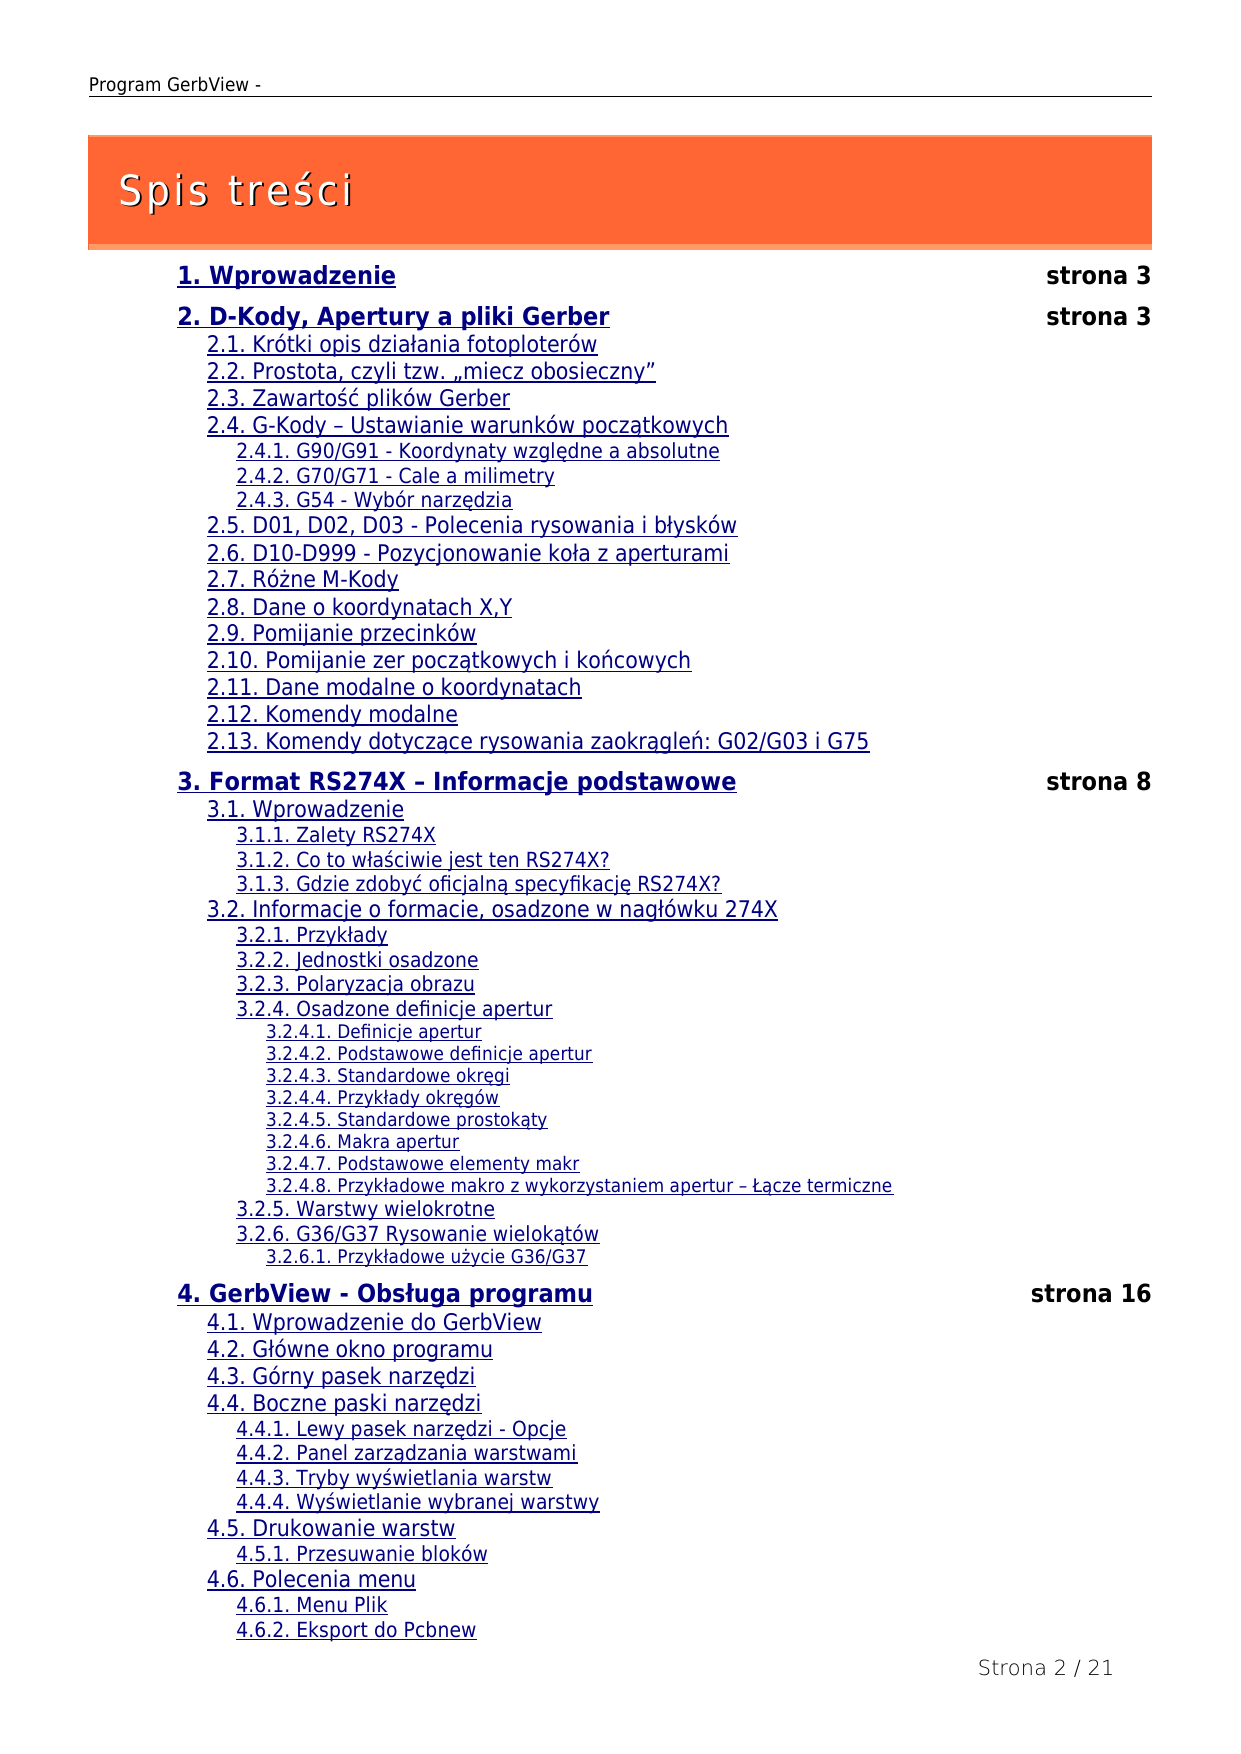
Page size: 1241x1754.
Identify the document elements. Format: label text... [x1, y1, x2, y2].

text 3.1.3. Gdzie zdobyć oficjalną specyfikację RS274X? [236, 872, 1152, 896]
text 3.2.4.1. Definicje apertur [266, 1021, 1152, 1043]
text 2.11. Dane modalne o koordynatach [207, 674, 1152, 701]
text 2.7. Różne M-Kody [207, 566, 1152, 593]
text 2. D-Kody, Apertury a pliki Gerber strona 3 [177, 302, 1152, 331]
text 4.4.4. Wyświetlanie wybranej warstwy [236, 1490, 1152, 1515]
text 2.4.3. G54 - Wybór narzędzia [236, 488, 1152, 512]
text 3.2.1. Przykłady [236, 923, 1152, 948]
text 3.2.5. Warstwy wielokrotne [236, 1197, 1152, 1222]
text 3.2.6. G36/G37 Rysowanie wielokątów [236, 1222, 1152, 1246]
text 4.3. Górny pasek narzędzi [207, 1363, 1152, 1390]
text 3.2.2. Jednostki osadzone [236, 948, 1152, 972]
text 2.4.2. G70/G71 - Cale a milimetry [236, 463, 1152, 488]
text 2.10. Pomijanie zer początkowych i końcowych [207, 647, 1152, 674]
text 4. GerbView - Obsługa programu strona 16 [177, 1280, 1152, 1309]
text 2.13. Komendy dotyczące rysowania zaokrągleń: G02/G03 i G75 [207, 728, 1152, 755]
text 3.1. Wprowadzenie [207, 796, 1152, 823]
text 4.4.3. Tryby wyświetlania warstw [236, 1466, 1152, 1490]
text 2.12. Komendy modalne [207, 701, 1152, 728]
text 2.3. Zawartość plików Gerber [207, 385, 1152, 412]
text 2.4.1. G90/G91 - Koordynaty względne a absolutne [236, 439, 1152, 463]
text 3.2.4.4. Przykłady okręgów [266, 1087, 1152, 1109]
text 4.5.1. Przesuwanie bloków [236, 1542, 1152, 1566]
text 3.1.2. Co to właściwie jest ten RS274X? [236, 847, 1152, 872]
text 2.1. Krótki opis działania fotoploterów [207, 331, 1152, 358]
text 3.1.1. Zalety RS274X [236, 823, 1152, 847]
text 3. Format RS274X – Informacje podstawowe strona 8 [177, 767, 1152, 796]
text 4.1. Wprowadzenie do GerbView [207, 1309, 1152, 1336]
text 3.2.4. Osadzone definicje apertur [236, 997, 1152, 1021]
text 3.2.4.7. Podstawowe elementy makr [266, 1153, 1152, 1175]
text 4.6.1. Menu Plik [236, 1593, 1152, 1618]
text 3.2.6.1. Przykładowe użycie G36/G37 [266, 1246, 1152, 1268]
text 4.4.2. Panel zarządzania warstwami [236, 1441, 1152, 1466]
text 2.5. D01, D02, D03 - Polecenia rysowania i błysków [207, 512, 1152, 539]
text 2.2. Prostota, czyli tzw. „miecz obosieczny” [207, 358, 1152, 385]
text 1. Wprowadzenie strona 3 [177, 261, 1152, 290]
text 2.4. G-Kody – Ustawianie warunków początkowych [207, 412, 1152, 439]
text 3.2.4.6. Makra apertur [266, 1131, 1152, 1153]
text 2.8. Dane o koordynatach X,Y [207, 593, 1152, 620]
text 4.4. Boczne paski narzędzi [207, 1390, 1152, 1417]
text 4.2. Główne okno programu [207, 1336, 1152, 1363]
text 3.2.4.5. Standardowe prostokąty [266, 1109, 1152, 1131]
text 3.2. Informacje o formacie, osadzone w nagłówku 274X [207, 896, 1152, 923]
text 4.6.2. Eksport do Pcbnew [236, 1618, 1152, 1642]
text 3.2.4.2. Podstawowe definicje apertur [266, 1043, 1152, 1065]
text 3.2.4.8. Przykładowe makro z wykorzystaniem apertur – Łącze termiczne [266, 1175, 1152, 1197]
text 3.2.4.3. Standardowe okręgi [266, 1065, 1152, 1087]
subtitle Spis treści [88, 136, 1152, 250]
text 4.4.1. Lewy pasek narzędzi - Opcje [236, 1417, 1152, 1441]
text 2.6. D10-D999 - Pozycjonowanie koła z aperturami [207, 539, 1152, 566]
text 3.2.3. Polaryzacja obrazu [236, 972, 1152, 997]
text 4.6. Polecenia menu [207, 1566, 1152, 1593]
text 4.5. Drukowanie warstw [207, 1515, 1152, 1542]
text 2.9. Pomijanie przecinków [207, 620, 1152, 647]
